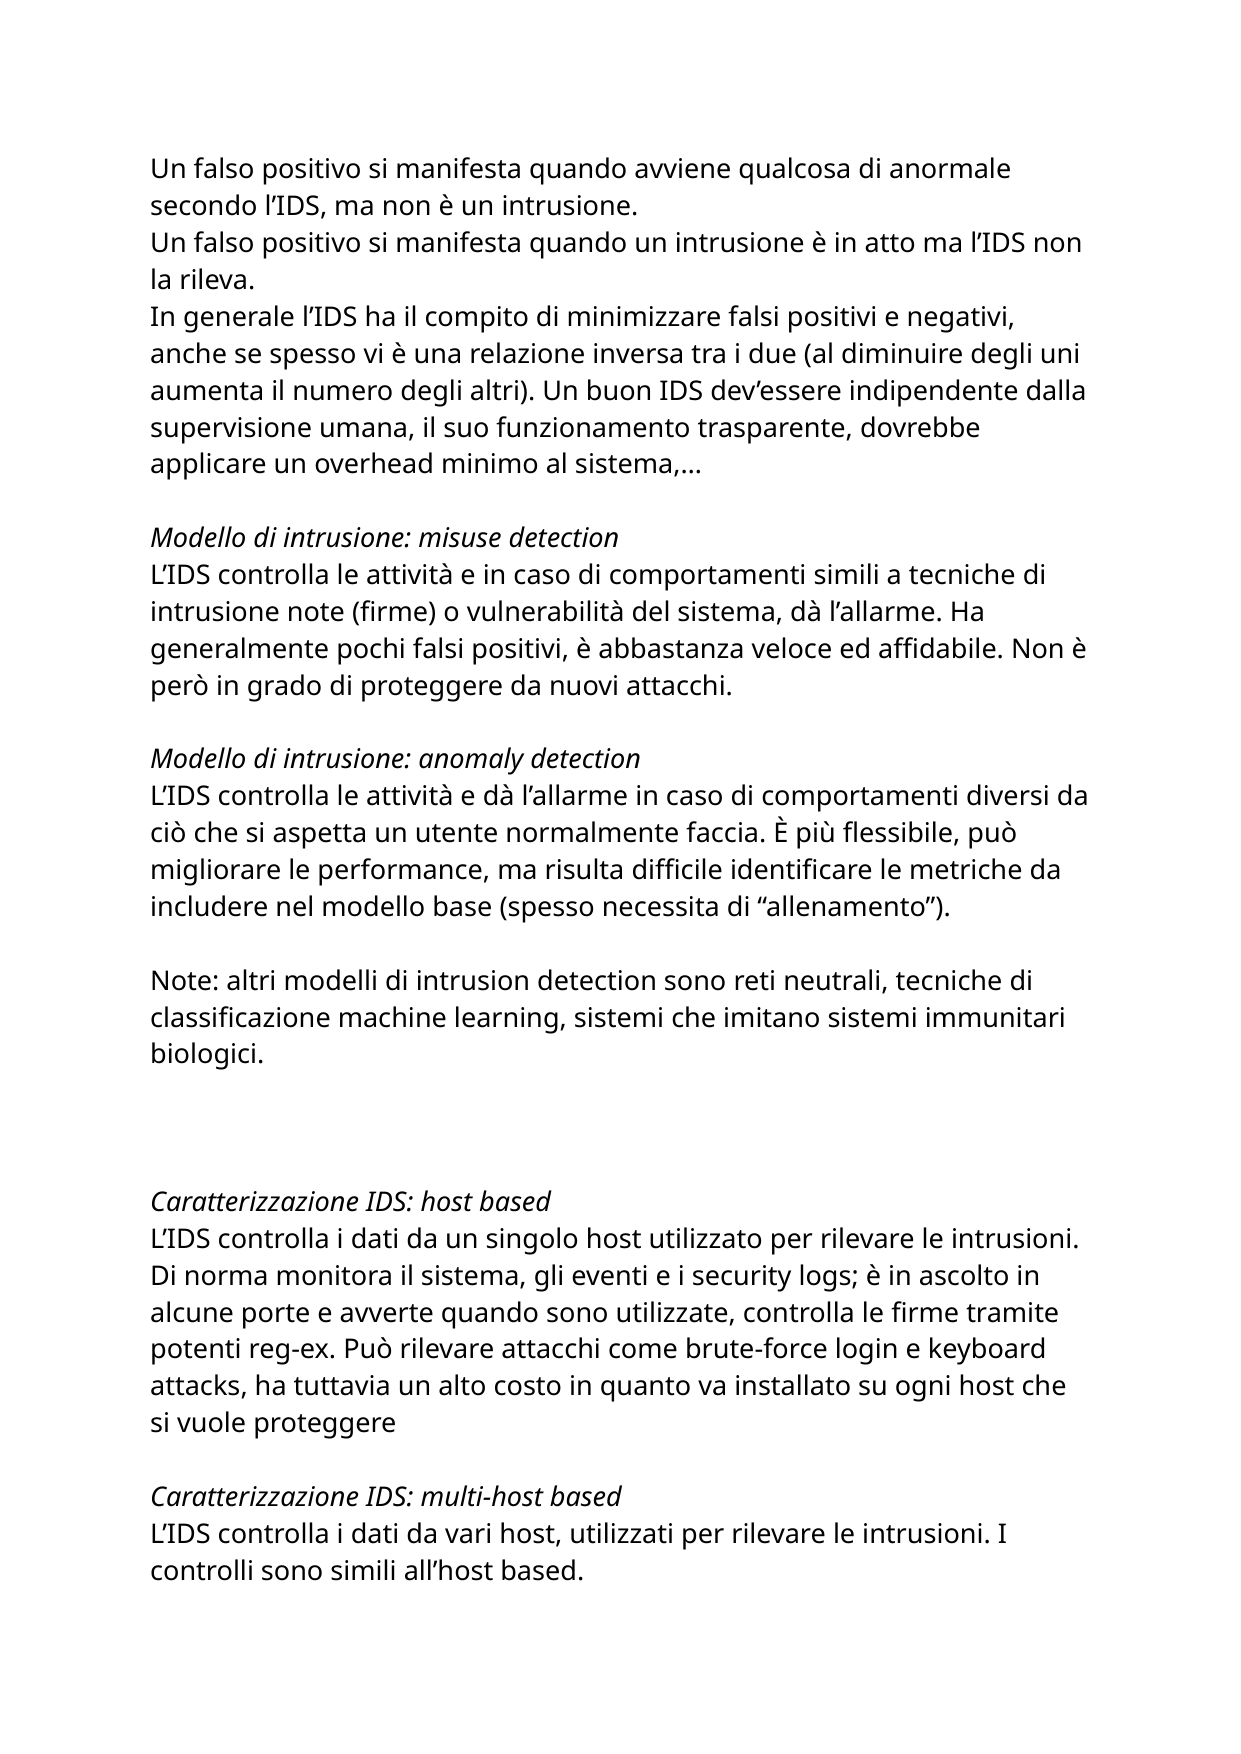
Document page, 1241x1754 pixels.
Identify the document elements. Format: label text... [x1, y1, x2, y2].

text Caratterizzazione IDS: host based [150, 1182, 1090, 1219]
text L’IDS controlla le attività e dà l’allarme in caso di comportamenti diversi da ciò che si aspetta un utente normalmente faccia. È più flessibile, può migliorare le performance, ma risulta difficile identificare le metriche da includere nel modello base (spesso necessita di “allenamento”). [150, 777, 1090, 924]
text Un falso positivo si manifesta quando avviene qualcosa di anormale secondo l’IDS, ma non è un intrusione. [150, 150, 1090, 224]
text L’IDS controlla i dati da un singolo host utilizzato per rilevare le intrusioni. Di norma monitora il sistema, gli eventi e i security logs; è in ascolto in alcune porte e avverte quando sono utilizzate, controlla le firme tramite potenti reg-ex. Può rilevare attacchi come brute-force login e keyboard attacks, ha tuttavia un alto costo in quanto va installato su ogni host che si vuole proteggere [150, 1219, 1090, 1441]
text Un falso positivo si manifesta quando un intrusione è in atto ma l’IDS non la rileva. [150, 224, 1090, 297]
text Caratterizzazione IDS: multi-host based [150, 1477, 1090, 1514]
text Modello di intrusione: misuse detection [150, 519, 1090, 556]
text In generale l’IDS ha il compito di minimizzare falsi positivi e negativi, anche se spesso vi è una relazione inversa tra i due (al diminuire degli uni aumenta il numero degli altri). Un buon IDS dev’essere indipendente dalla supervisione umana, il suo funzionamento trasparente, dovrebbe applicare un overhead minimo al sistema,… [150, 297, 1090, 482]
text L’IDS controlla i dati da vari host, utilizzati per rilevare le intrusioni. I controlli sono simili all’host based. [150, 1514, 1090, 1588]
text Note: altri modelli di intrusion detection sono reti neutrali, tecniche di classificazione machine learning, sistemi che imitano sistemi immunitari biologici. [150, 961, 1090, 1072]
text L’IDS controlla le attività e in caso di comportamenti simili a tecniche di intrusione note (firme) o vulnerabilità del sistema, dà l’allarme. Ha generalmente pochi falsi positivi, è abbastanza veloce ed affidabile. Non è però in grado di proteggere da nuovi attacchi. [150, 556, 1090, 703]
text Modello di intrusione: anomaly detection [150, 740, 1090, 777]
